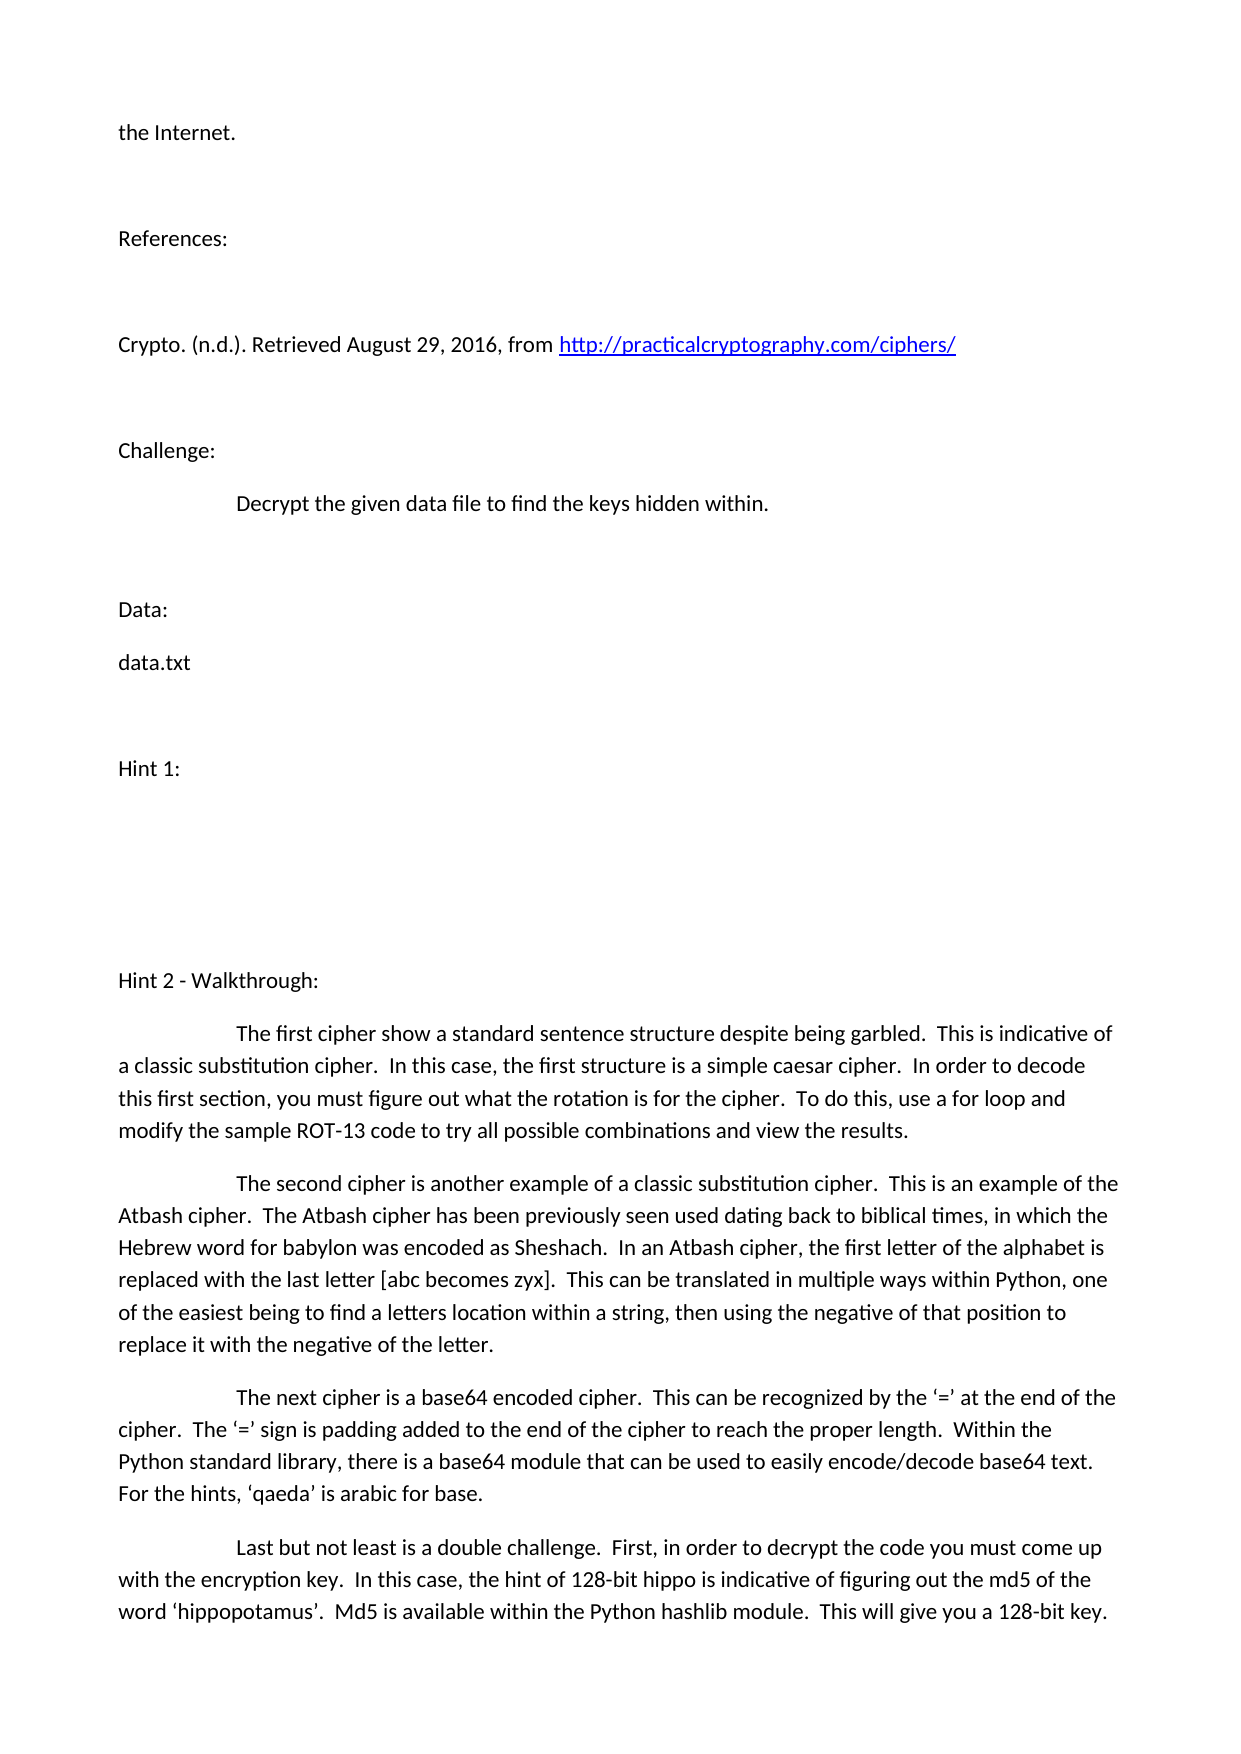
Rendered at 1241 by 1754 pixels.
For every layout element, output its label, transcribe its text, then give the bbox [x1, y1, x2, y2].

text data.txt [118, 648, 1122, 676]
text Hint 1: [118, 754, 1122, 782]
text Data: [118, 595, 1122, 623]
text The second cipher is another example of a classic substitution cipher. This is an example of the Atbash cipher. The Atbash cipher has been previously seen used dating back to biblical times, in which the Hebrew word for babylon was encoded as Sheshach. In an Atbash cipher, the first letter of the alphabet is replaced with the last letter [abc becomes zyx]. This can be translated in multiple ways within Python, one of the easiest being to find a letters location within a string, then using the negative of that position to replace it with the negative of the letter. [118, 1169, 1122, 1358]
text The next cipher is a base64 encoded cipher. This can be recognized by the ‘=’ at the end of the cipher. The ‘=’ sign is padding added to the end of the cipher to reach the proper length. Within the Python standard library, there is a base64 module that can be used to easily encode/decode base64 text. For the hints, ‘qaeda’ is arabic for base. [118, 1383, 1122, 1508]
text Challenge: [118, 436, 1122, 464]
text Crypto. (n.d.). Retrieved August 29, 2016, from http://practicalcryptography.com/ciphers/ [118, 330, 1122, 358]
text References: [118, 224, 1122, 252]
text Decrypt the given data file to find the keys hidden within. [118, 489, 1122, 517]
text Hint 2 - Walkthrough: [118, 966, 1122, 994]
text the Internet. [118, 118, 1122, 146]
text Last but not least is a double challenge. First, in order to decrypt the code you must come up with the encryption key. In this case, the hint of 128-bit hippo is indicative of figuring out the md5 of the word ‘hippopotamus’. Md5 is available within the Python hashlib module. This will give you a 128-bit key. [118, 1533, 1122, 1625]
text The first cipher show a standard sentence structure despite being garbled. This is indicative of a classic substitution cipher. In this case, the first structure is a simple caesar cipher. In order to decode this first section, you must figure out what the rotation is for the cipher. To do this, use a for loop and modify the sample ROT-13 code to try all possible combinations and view the results. [118, 1019, 1122, 1144]
